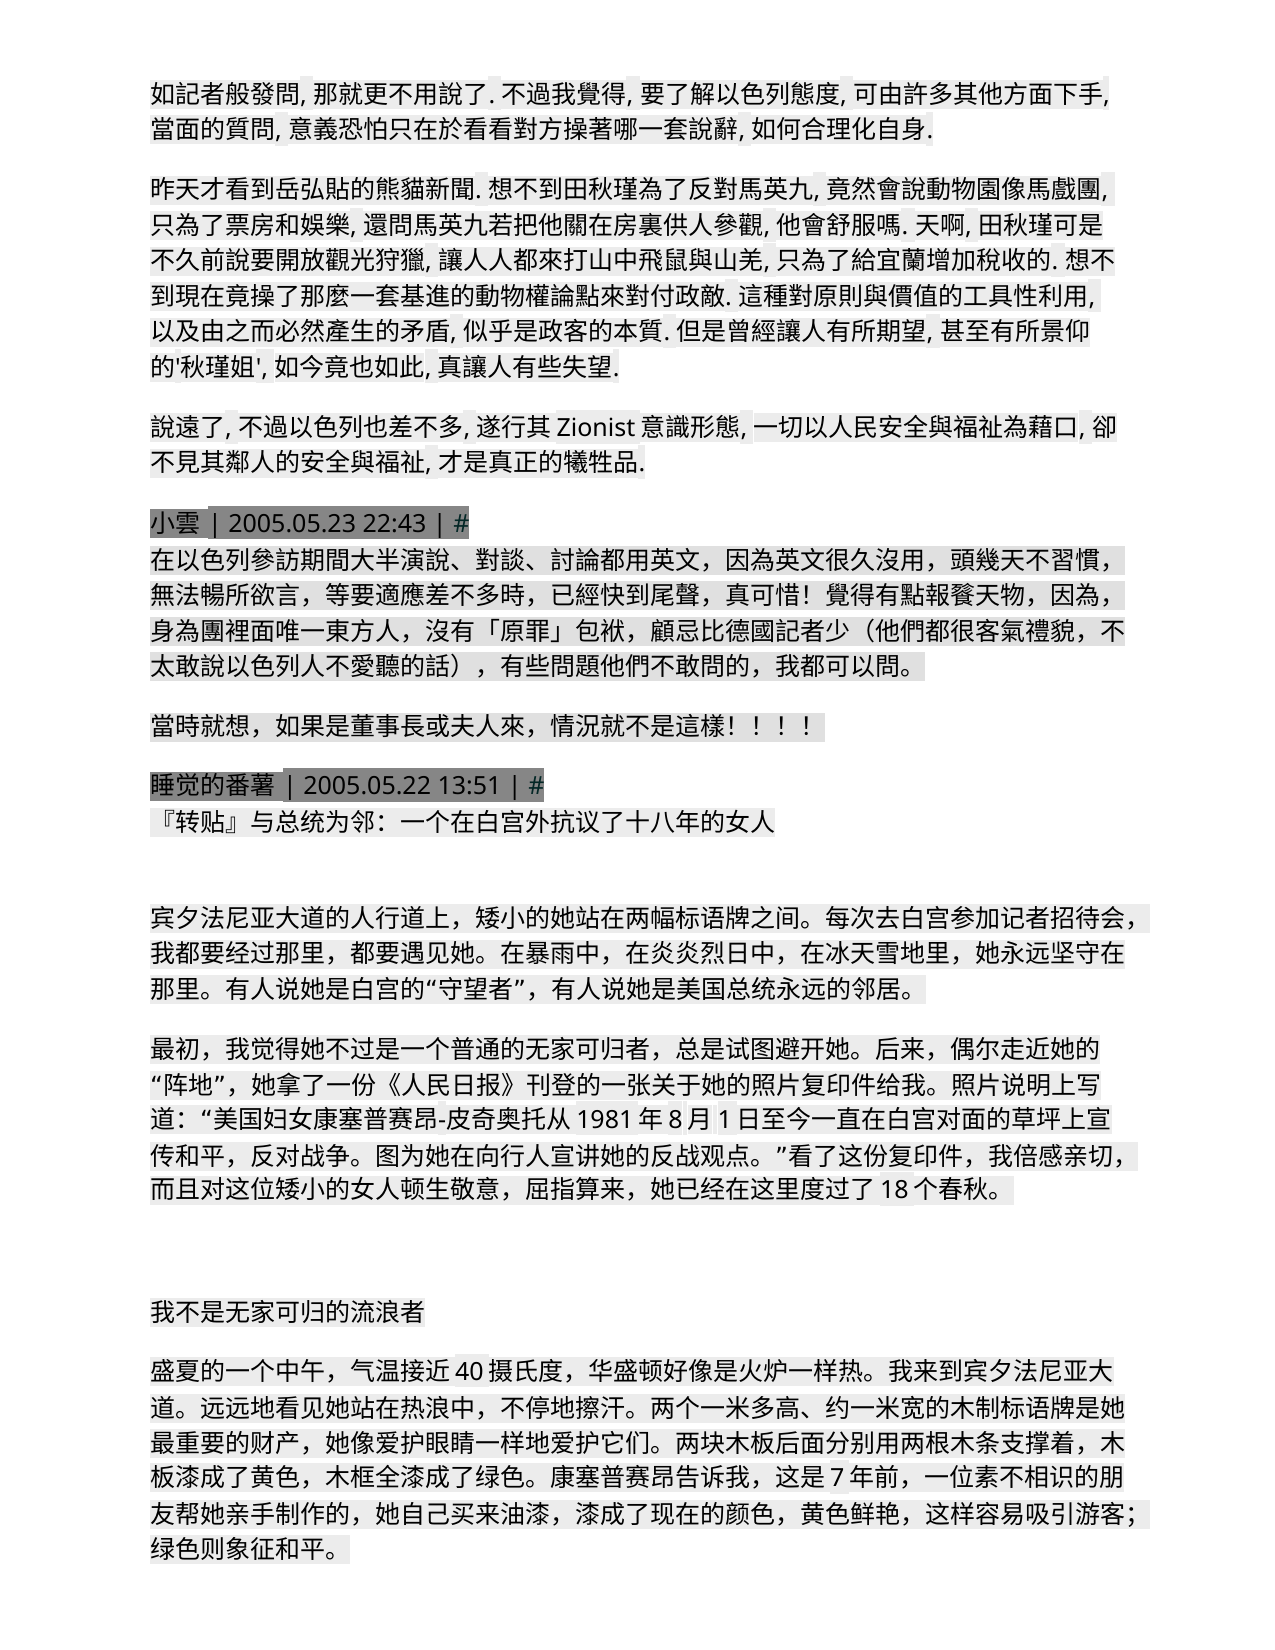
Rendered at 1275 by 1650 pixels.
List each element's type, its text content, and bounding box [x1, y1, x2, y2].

text 當時就想，如果是董事長或夫人來，情況就不是這樣！！！！ [150, 706, 1125, 742]
text 宾夕法尼亚大道的人行道上，矮小的她站在两幅标语牌之间。每次去白宫参加记者招待会，我都要经过那里，都要遇见她。在暴雨中，在炎炎烈日中，在冰天雪地里，她永远坚守在那里。有人说她是白宫的“守望者”，有人说她是美国总统永远的邻居。 [150, 862, 1125, 1004]
text 最初，我觉得她不过是一个普通的无家可归者，总是试图避开她。后来，偶尔走近她的“阵地”，她拿了一份《人民日报》刊登的一张关于她的照片复印件给我。照片说明上写道：“美国妇女康塞普赛昂-皮奇奥托从1981年8月1日至今一直在白宫对面的草坪上宣传和平，反对战争。图为她在向行人宣讲她的反战观点。”看了这份复印件，我倍感亲切，而且对这位矮小的女人顿生敬意，屈指算来，她已经在这里度过了18个春秋。 [150, 1029, 1125, 1206]
text 昨天才看到岳弘貼的熊貓新聞. 想不到田秋瑾為了反對馬英九, 竟然會說動物園像馬戲團, 只為了票房和娛樂, 還問馬英九若把他關在房裏供人參觀, 他會舒服嗎. 天啊, 田秋瑾可是不久前說要開放觀光狩獵, 讓人人都來打山中飛鼠與山羌, 只為了給宜蘭增加稅收的. 想不到現在竟操了那麼一套基進的動物權論點來對付政敵. 這種對原則與價值的工具性利用, 以及由之而必然產生的矛盾, 似乎是政客的本質. 但是曾經讓人有所期望, 甚至有所景仰的'秋瑾姐', 如今竟也如此, 真讓人有些失望. [150, 171, 1125, 383]
text 睡觉的番薯 | 2005.05.22 13:51 | # [150, 767, 1125, 802]
text 盛夏的一个中午，气温接近40摄氏度，华盛顿好像是火炉一样热。我来到宾夕法尼亚大道。远远地看见她站在热浪中，不停地擦汗。两个一米多高、约一米宽的木制标语牌是她最重要的财产，她像爱护眼睛一样地爱护它们。两块木板后面分别用两根木条支撑着，木板漆成了黄色，木框全漆成了绿色。康塞普赛昂告诉我，这是7年前，一位素不相识的朋友帮她亲手制作的，她自己买来油漆，漆成了现在的颜色，黄色鲜艳，这样容易吸引游客；绿色则象征和平。 [150, 1352, 1125, 1564]
text 『转贴』与总统为邻：一个在白宫外抗议了十八年的女人 [150, 802, 1125, 837]
text 我不是无家可归的流浪者 [150, 1292, 1125, 1327]
text 說遠了, 不過以色列也差不多, 遂行其Zionist意識形態, 一切以人民安全與福祉為藉口, 卻不見其鄰人的安全與福祉, 才是真正的犧牲品. [150, 408, 1125, 479]
text 如記者般發問, 那就更不用說了. 不過我覺得, 要了解以色列態度, 可由許多其他方面下手,當面的質問, 意義恐怕只在於看看對方操著哪一套說辭, 如何合理化自身. [150, 75, 1125, 146]
text 在以色列參訪期間大半演說、對談、討論都用英文，因為英文很久沒用，頭幾天不習慣，無法暢所欲言，等要適應差不多時，已經快到尾聲，真可惜！覺得有點報餮天物，因為，身為團裡面唯一東方人，沒有「原罪」包袱，顧忌比德國記者少（他們都很客氣禮貌，不太敢說以色列人不愛聽的話），有些問題他們不敢問的，我都可以問。 [150, 539, 1125, 681]
text 小雲 | 2005.05.23 22:43 | # [150, 504, 1125, 539]
